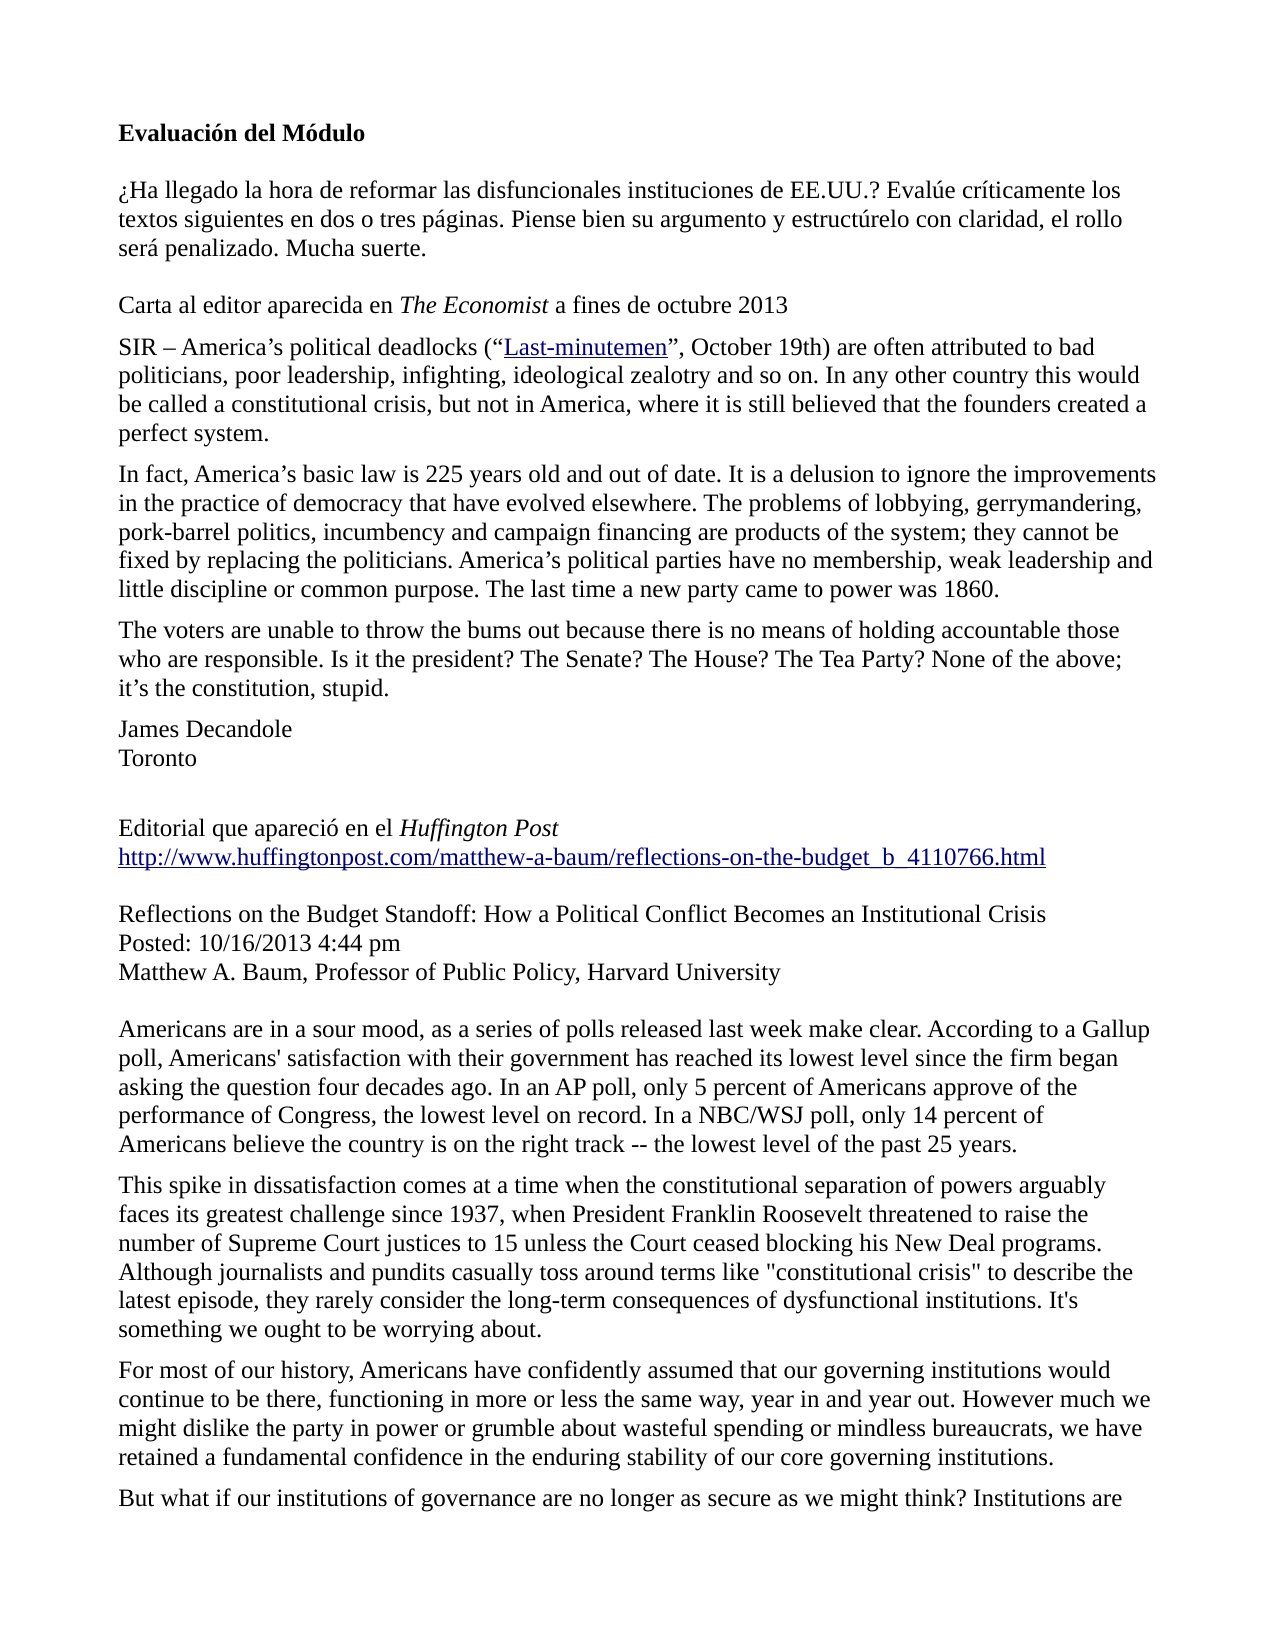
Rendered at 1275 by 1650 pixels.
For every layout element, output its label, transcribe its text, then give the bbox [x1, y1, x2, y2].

text The voters are unable to throw the bums out because there is no means of holding accountable those who are responsible. Is it the president? The Senate? The House? The Tea Party? None of the above; it’s the constitution, stupid. [118, 616, 1157, 702]
text But what if our institutions of governance are no longer as secure as we might think? Institutions are [118, 1483, 1157, 1512]
text Although journalists and pundits casually toss around terms like "constitutional crisis" to describe the latest episode, they rarely consider the long-term consequences of dysfunctional institutions. It's something we ought to be worrying about. [118, 1257, 1157, 1343]
text Editorial que apareció en el Huffington Post [118, 813, 1157, 842]
text ¿Ha llegado la hora de reformar las disfuncionales instituciones de EE.UU.? Evalúe críticamente los textos siguientes en dos o tres páginas. Piense bien su argumento y estructúrelo con claridad, el rollo será penalizado. Mucha suerte. [118, 176, 1157, 262]
text SIR – America’s political deadlocks (“Last-minutemen”, October 19th) are often attributed to bad politicians, poor leadership, infighting, ideological zealotry and so on. In any other country this would be called a constitutional crisis, but not in America, where it is still believed that the founders created a perfect system. [118, 332, 1157, 447]
text For most of our history, Americans have confidently assumed that our governing institutions would continue to be there, functioning in more or less the same way, year in and year out. However much we might dislike the party in power or grumble about wasteful spending or mindless bureaucrats, we have retained a fundamental confidence in the enduring stability of our core governing institutions. [118, 1356, 1157, 1471]
text Carta al editor aparecida en The Economist a fines de octubre 2013 [118, 291, 1157, 319]
text http://www.huffingtonpost.com/matthew-a-baum/reflections-on-the-budget_b_4110766.html [118, 842, 1157, 871]
text Reflections on the Budget Standoff: How a Political Conflict Becomes an Institutional Crisis [118, 899, 1157, 928]
text Americans are in a sour mood, as a series of polls released last week make clear. According to a Gallup poll, Americans' satisfaction with their government has reached its lowest level since the firm began asking the question four decades ago. In an AP poll, only 5 percent of Americans approve of the performance of Congress, the lowest level on record. In a NBC/WSJ poll, only 14 percent of Americans believe the country is on the right track -- the lowest level of the past 25 years. [118, 1014, 1157, 1158]
text Posted: 10/16/2013 4:44 pm [118, 928, 1157, 957]
text James Decandole Toronto [118, 714, 1157, 772]
text In fact, America’s basic law is 225 years old and out of date. It is a delusion to ignore the improvements in the practice of democracy that have evolved elsewhere. The problems of lobbying, gerrymandering, pork-barrel politics, incumbency and campaign financing are products of the system; they cannot be fixed by replacing the politicians. America’s political parties have no membership, weak leadership and little discipline or common purpose. The last time a new party came to power was 1860. [118, 459, 1157, 603]
text Matthew A. Baum, Professor of Public Policy, Harvard University [118, 957, 1157, 986]
text Evaluación del Módulo [118, 118, 1157, 147]
text This spike in dissatisfaction comes at a time when the constitutional separation of powers arguably faces its greatest challenge since 1937, when President Franklin Roosevelt threatened to raise the number of Supreme Court justices to 15 unless the Court ceased blocking his New Deal programs. [118, 1171, 1157, 1257]
